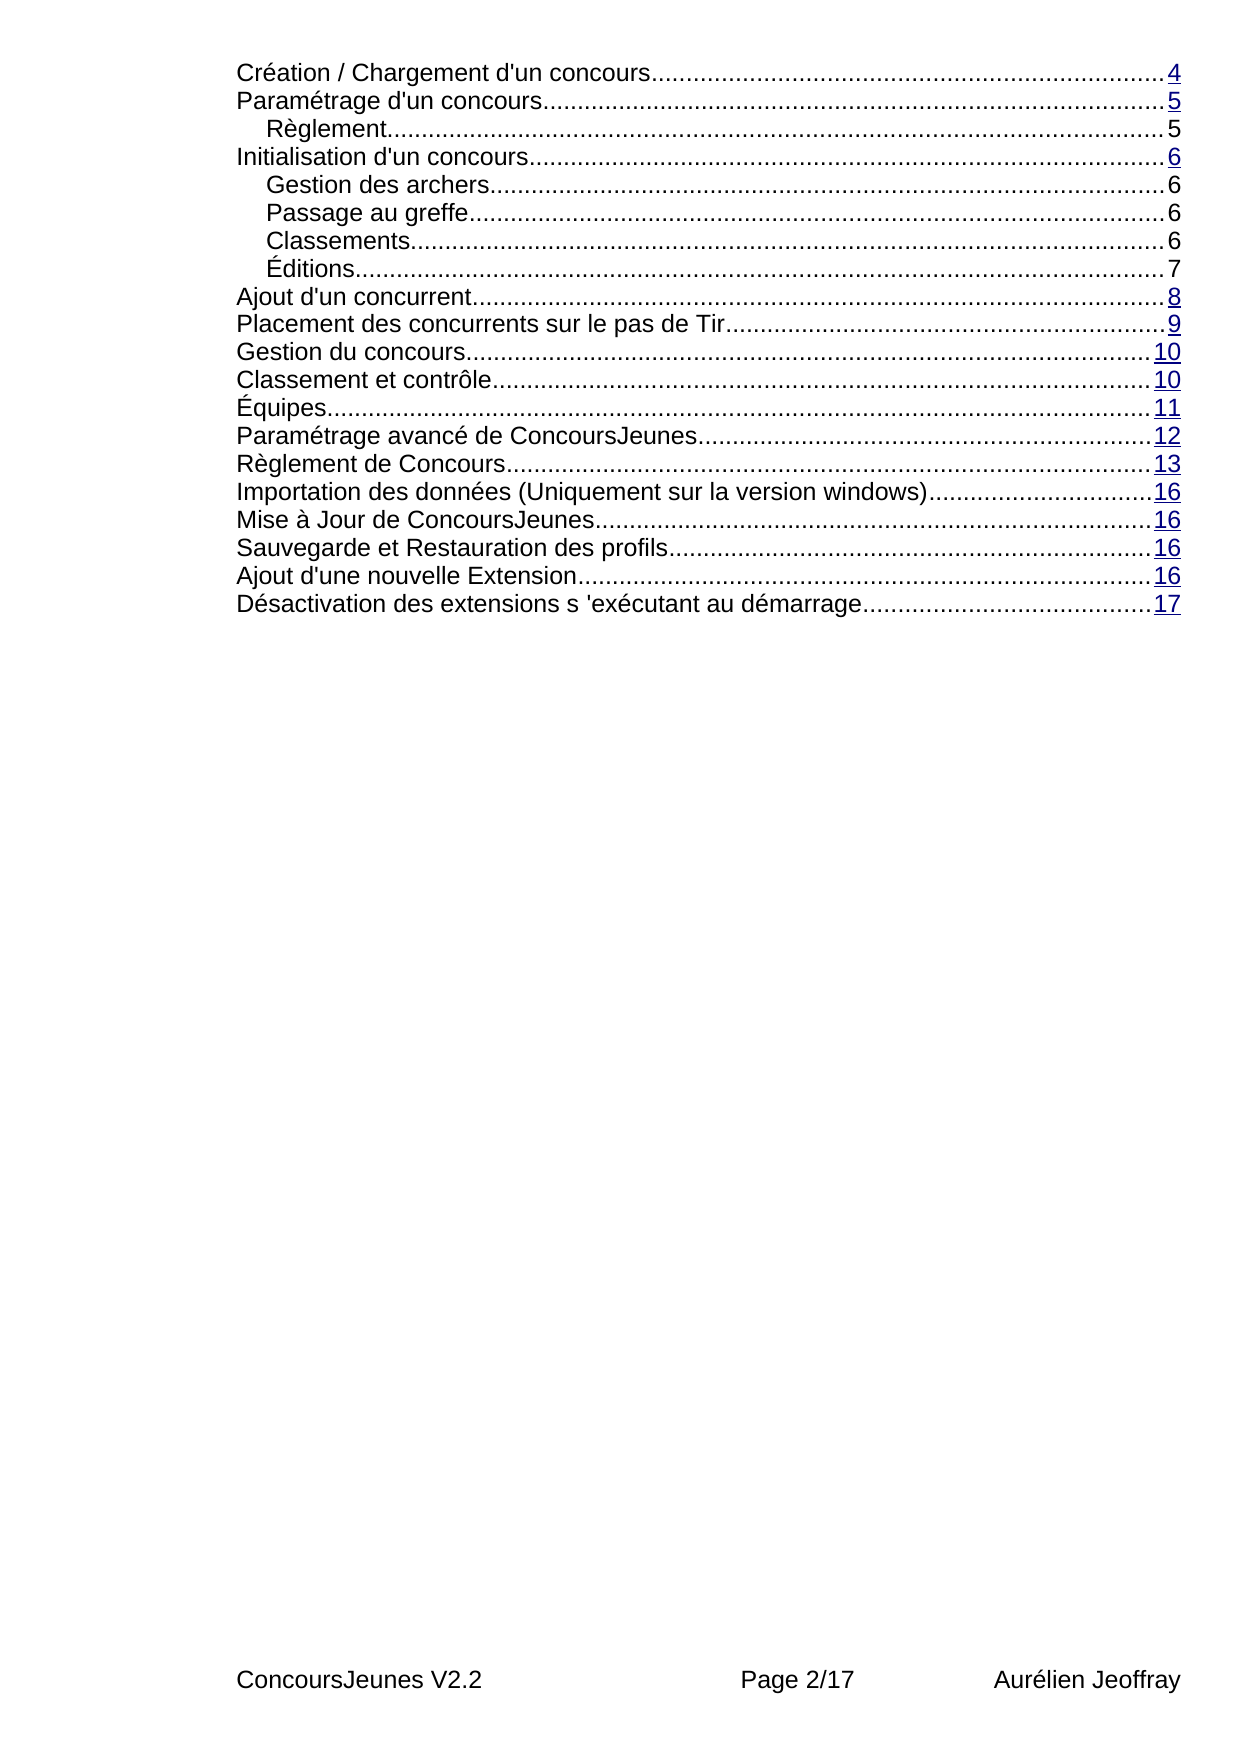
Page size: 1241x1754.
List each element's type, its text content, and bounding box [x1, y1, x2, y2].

text Classements 6 [266, 227, 1181, 254]
text Règlement de Concours 13 [236, 450, 1181, 478]
text Création / Chargement d'un concours 4 [236, 59, 1181, 87]
text Paramétrage d'un concours 5 [236, 87, 1181, 115]
text Classement et contrôle 10 [236, 366, 1181, 394]
text Gestion des archers 6 [266, 171, 1181, 199]
text Importation des données (Uniquement sur la version windows) 16 [236, 478, 1181, 506]
text Placement des concurrents sur le pas de Tir 9 [236, 310, 1181, 338]
text Ajout d'une nouvelle Extension 16 [236, 562, 1181, 589]
text Passage au greffe 6 [266, 199, 1181, 227]
text Équipes 11 [236, 394, 1181, 422]
text Désactivation des extensions s 'exécutant au démarrage 17 [236, 589, 1181, 617]
text Initialisation d'un concours 6 [236, 143, 1181, 171]
text Paramétrage avancé de ConcoursJeunes 12 [236, 422, 1181, 450]
text Règlement 5 [266, 115, 1181, 143]
text Sauvegarde et Restauration des profils 16 [236, 534, 1181, 562]
text Gestion du concours 10 [236, 338, 1181, 366]
text Ajout d'un concurrent 8 [236, 282, 1181, 310]
text Éditions 7 [266, 254, 1181, 282]
text Mise à Jour de ConcoursJeunes 16 [236, 506, 1181, 534]
